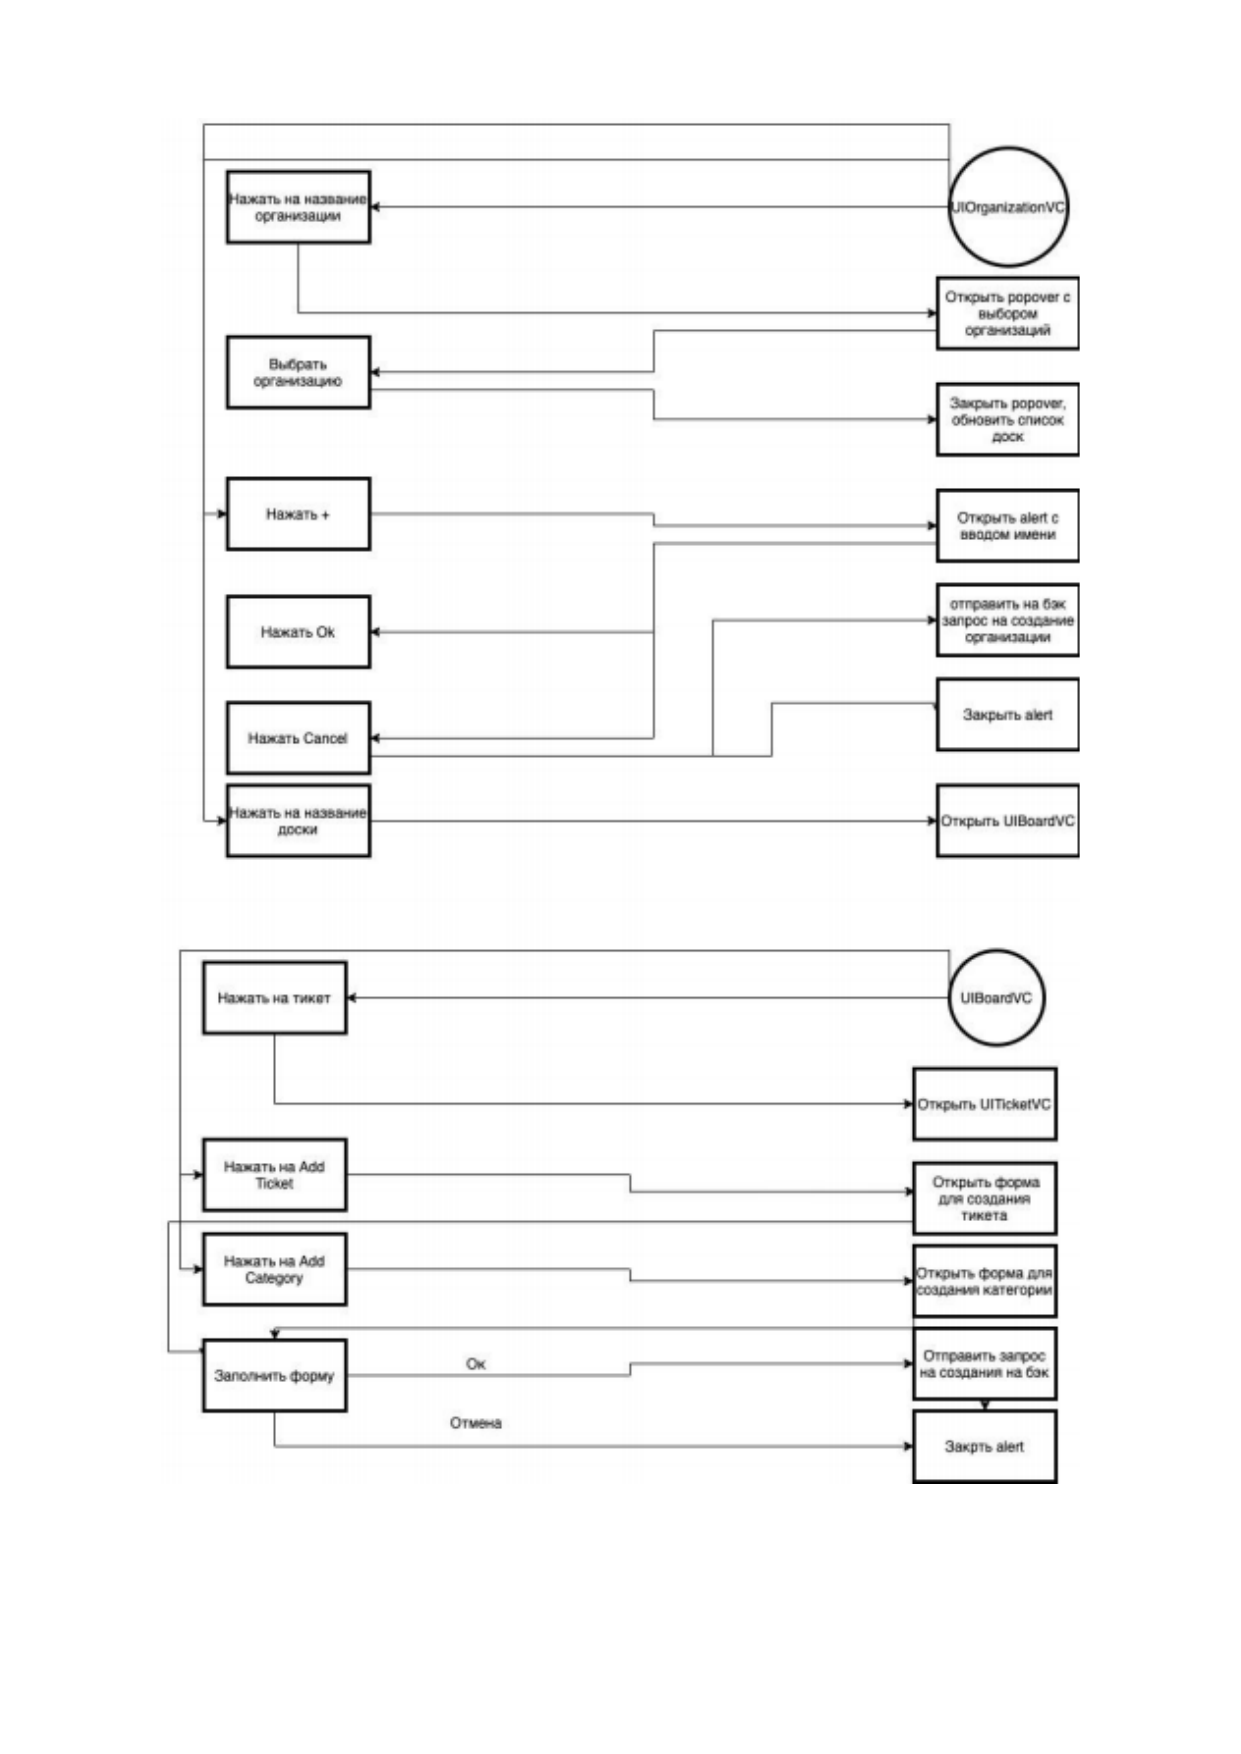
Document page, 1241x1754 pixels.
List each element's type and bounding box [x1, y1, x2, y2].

picture [160, 118, 1080, 1484]
